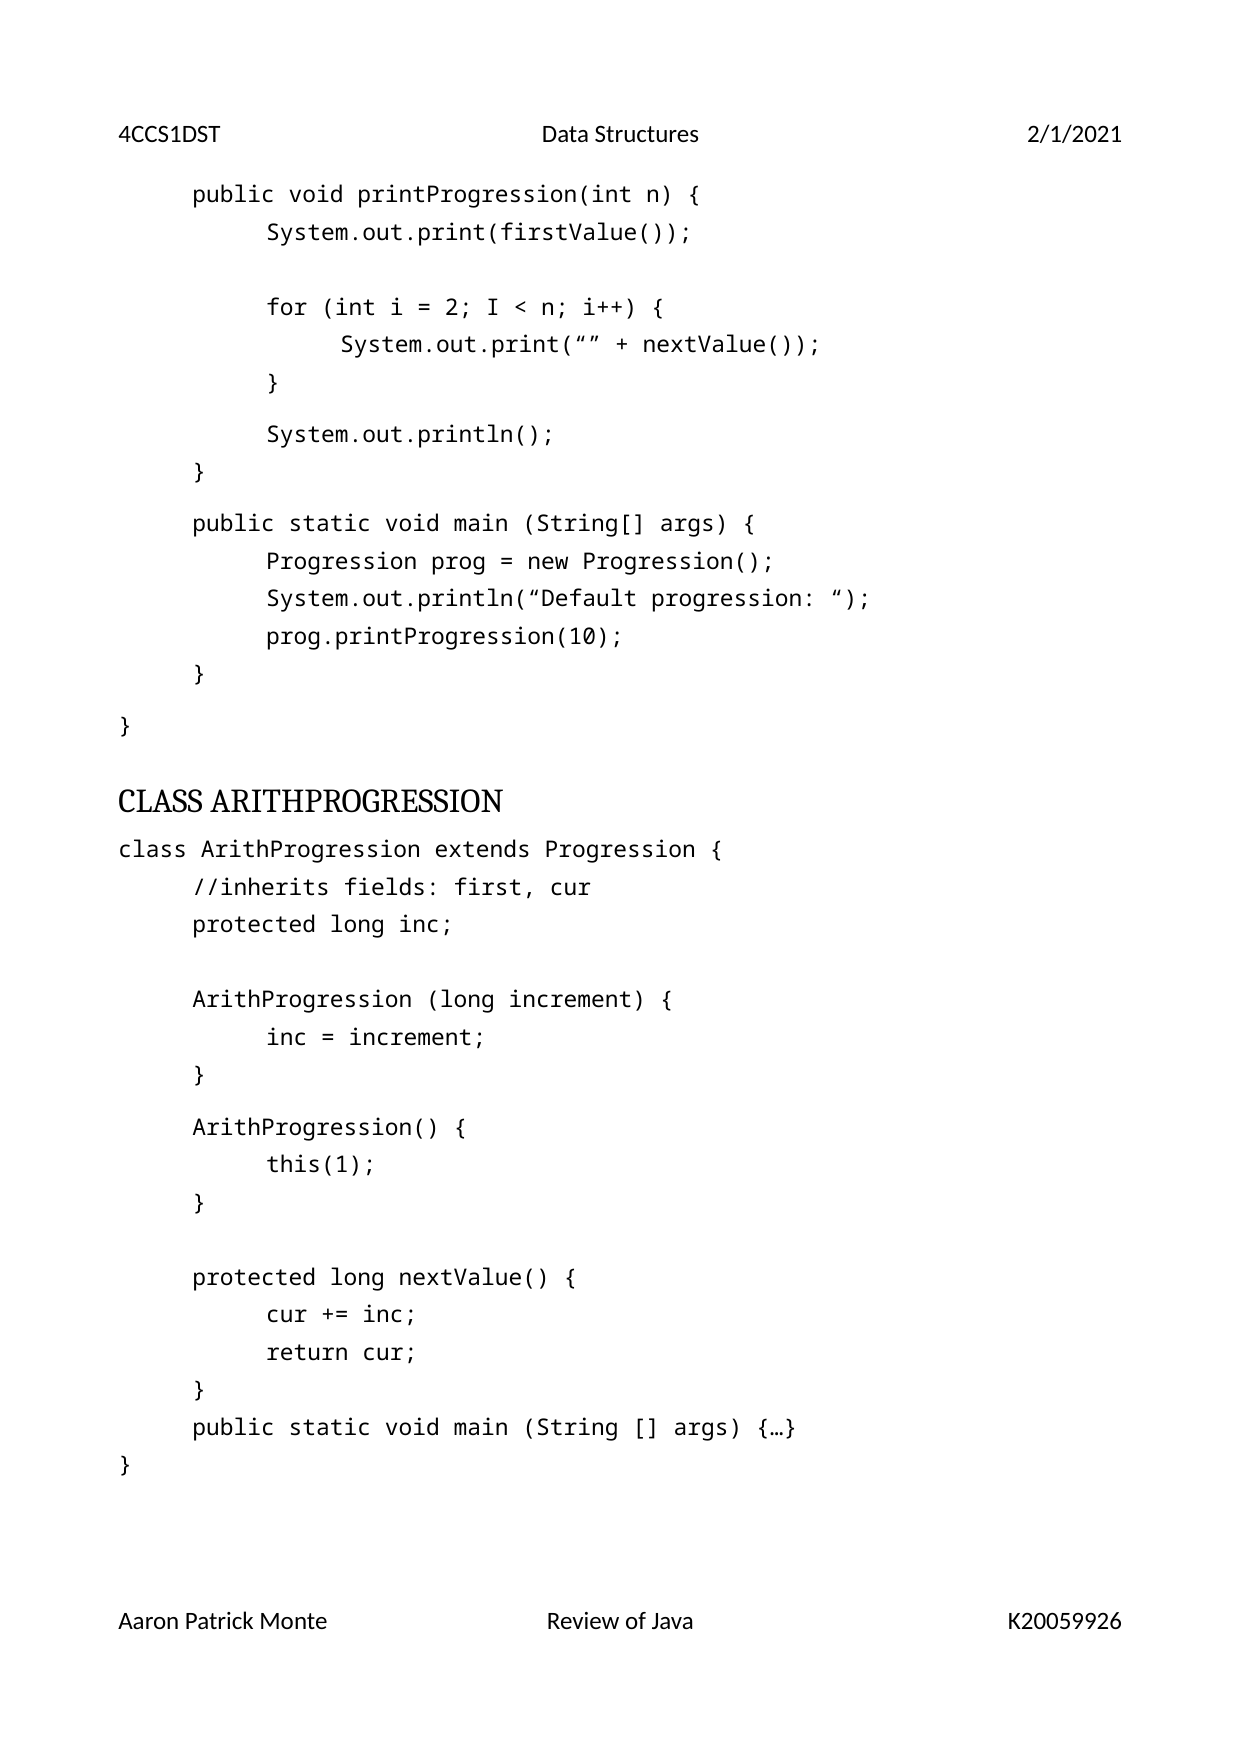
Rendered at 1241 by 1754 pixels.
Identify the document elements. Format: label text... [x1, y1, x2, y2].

subtitle Class ArithProgression [118, 782, 1122, 821]
text } [118, 709, 1122, 741]
text public static void main (String[] args) { Progression prog = new Progression(); System.out.println(“Default progression: “); prog.printProgression(10); } [118, 507, 1122, 688]
text ArithProgression() { this(1); } protected long nextValue() { cur += inc; return cur; } public static void main (String [] args) {…} } [118, 1110, 1122, 1479]
text class ArithProgression extends Progression { //inherits fields: first, cur protected long inc; ArithProgression (long increment) { inc = increment; } [118, 833, 1122, 1089]
text public void printProgression(int n) { System.out.print(firstValue()); for (int i = 2; I < n; i++) { System.out.print(“” + nextValue()); } [118, 178, 1122, 397]
text System.out.println(); } [118, 418, 1122, 486]
